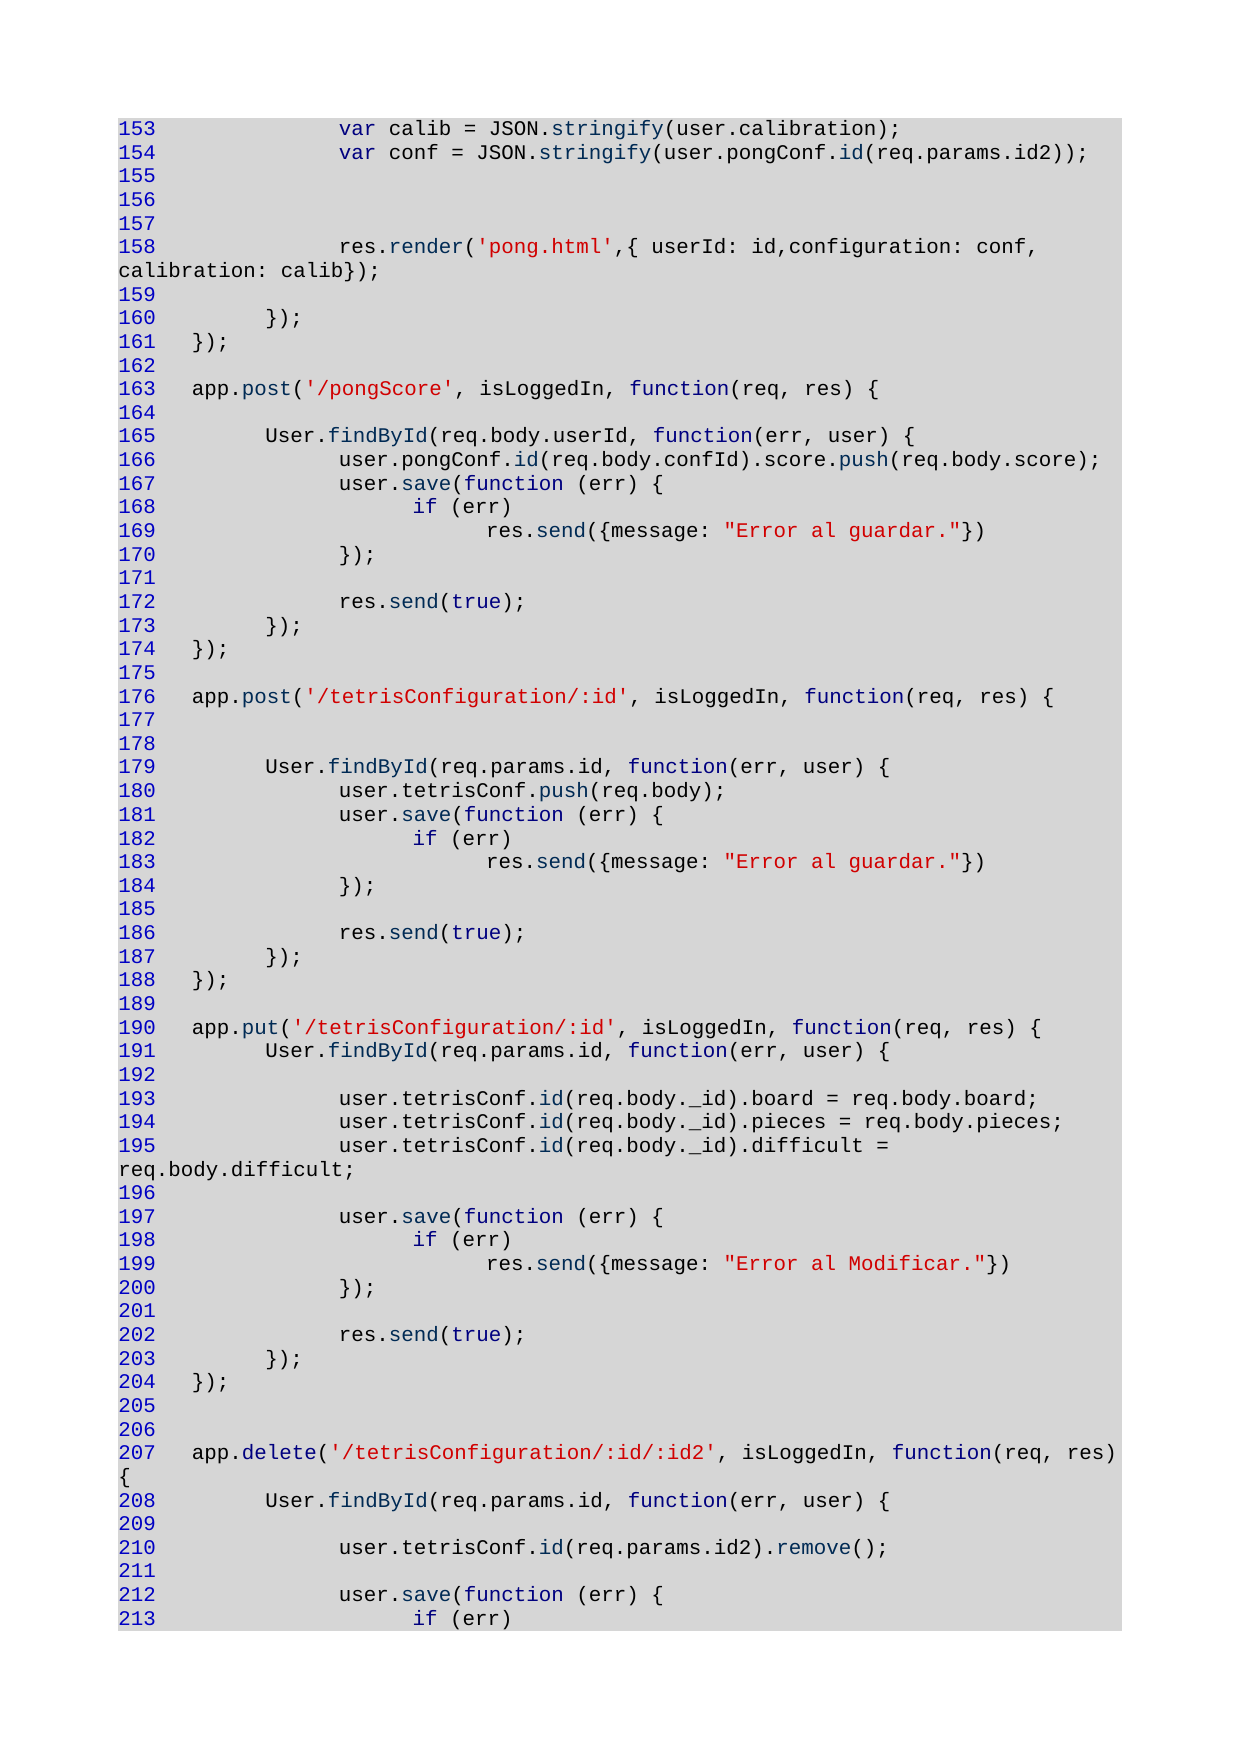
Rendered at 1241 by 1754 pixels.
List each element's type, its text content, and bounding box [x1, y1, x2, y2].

text 194 user.tetrisConf.id(req.body._id).pieces = req.body.pieces; [118, 1111, 1122, 1135]
text 179 User.findById(req.params.id, function(err, user) { [118, 757, 1122, 780]
text 199 res.send({message: "Error al Modificar."}) [118, 1253, 1122, 1277]
text 160 }); [118, 307, 1122, 331]
text 169 res.send({message: "Error al guardar."}) [118, 520, 1122, 544]
text 189 [118, 993, 1122, 1017]
text 182 if (err) [118, 827, 1122, 851]
text 163 app.post('/pongScore', isLoggedIn, function(req, res) { [118, 378, 1122, 402]
text 156 [118, 189, 1122, 213]
text 202 res.send(true); [118, 1324, 1122, 1348]
text 207 app.delete('/tetrisConfiguration/:id/:id2', isLoggedIn, function(req, res) { [118, 1442, 1122, 1489]
text 154 var conf = JSON.stringify(user.pongConf.id(req.params.id2)); [118, 142, 1122, 165]
text 170 }); [118, 544, 1122, 567]
text 155 [118, 165, 1122, 189]
text 204 }); [118, 1371, 1122, 1395]
text 181 user.save(function (err) { [118, 804, 1122, 827]
text 193 user.tetrisConf.id(req.body._id).board = req.body.board; [118, 1088, 1122, 1111]
text 172 res.send(true); [118, 591, 1122, 615]
text 157 [118, 213, 1122, 236]
text 176 app.post('/tetrisConfiguration/:id', isLoggedIn, function(req, res) { [118, 686, 1122, 709]
text 192 [118, 1064, 1122, 1088]
text 161 }); [118, 331, 1122, 354]
text 200 }); [118, 1277, 1122, 1300]
text 198 if (err) [118, 1229, 1122, 1253]
text 190 app.put('/tetrisConfiguration/:id', isLoggedIn, function(req, res) { [118, 1017, 1122, 1040]
text 206 [118, 1419, 1122, 1442]
text 201 [118, 1300, 1122, 1324]
text 196 [118, 1182, 1122, 1206]
text 183 res.send({message: "Error al guardar."}) [118, 851, 1122, 875]
text 208 User.findById(req.params.id, function(err, user) { [118, 1489, 1122, 1513]
text 210 user.tetrisConf.id(req.params.id2).remove(); [118, 1537, 1122, 1561]
text 168 if (err) [118, 496, 1122, 520]
text 164 [118, 402, 1122, 426]
text 187 }); [118, 946, 1122, 969]
text 212 user.save(function (err) { [118, 1584, 1122, 1608]
text 205 [118, 1395, 1122, 1419]
text 174 }); [118, 638, 1122, 662]
text 166 user.pongConf.id(req.body.confId).score.push(req.body.score); [118, 449, 1122, 473]
text 211 [118, 1561, 1122, 1584]
text 186 res.send(true); [118, 922, 1122, 946]
text 184 }); [118, 875, 1122, 898]
text 165 User.findById(req.body.userId, function(err, user) { [118, 426, 1122, 449]
text 185 [118, 898, 1122, 922]
text 162 [118, 354, 1122, 378]
text 209 [118, 1513, 1122, 1537]
text 203 }); [118, 1348, 1122, 1371]
text 195 user.tetrisConf.id(req.body._id).difficult = req.body.difficult; [118, 1135, 1122, 1182]
text 175 [118, 662, 1122, 686]
text 167 user.save(function (err) { [118, 473, 1122, 496]
text 213 if (err) [118, 1608, 1122, 1631]
text 180 user.tetrisConf.push(req.body); [118, 780, 1122, 804]
text 177 [118, 709, 1122, 733]
text 178 [118, 733, 1122, 757]
text 158 res.render('pong.html',{ userId: id,configuration: conf, calibration: calib}); [118, 236, 1122, 284]
text 171 [118, 567, 1122, 591]
text 153 var calib = JSON.stringify(user.calibration); [118, 118, 1122, 142]
text 159 [118, 284, 1122, 307]
text 188 }); [118, 969, 1122, 993]
text 197 user.save(function (err) { [118, 1206, 1122, 1229]
text 191 User.findById(req.params.id, function(err, user) { [118, 1040, 1122, 1064]
text 173 }); [118, 615, 1122, 638]
